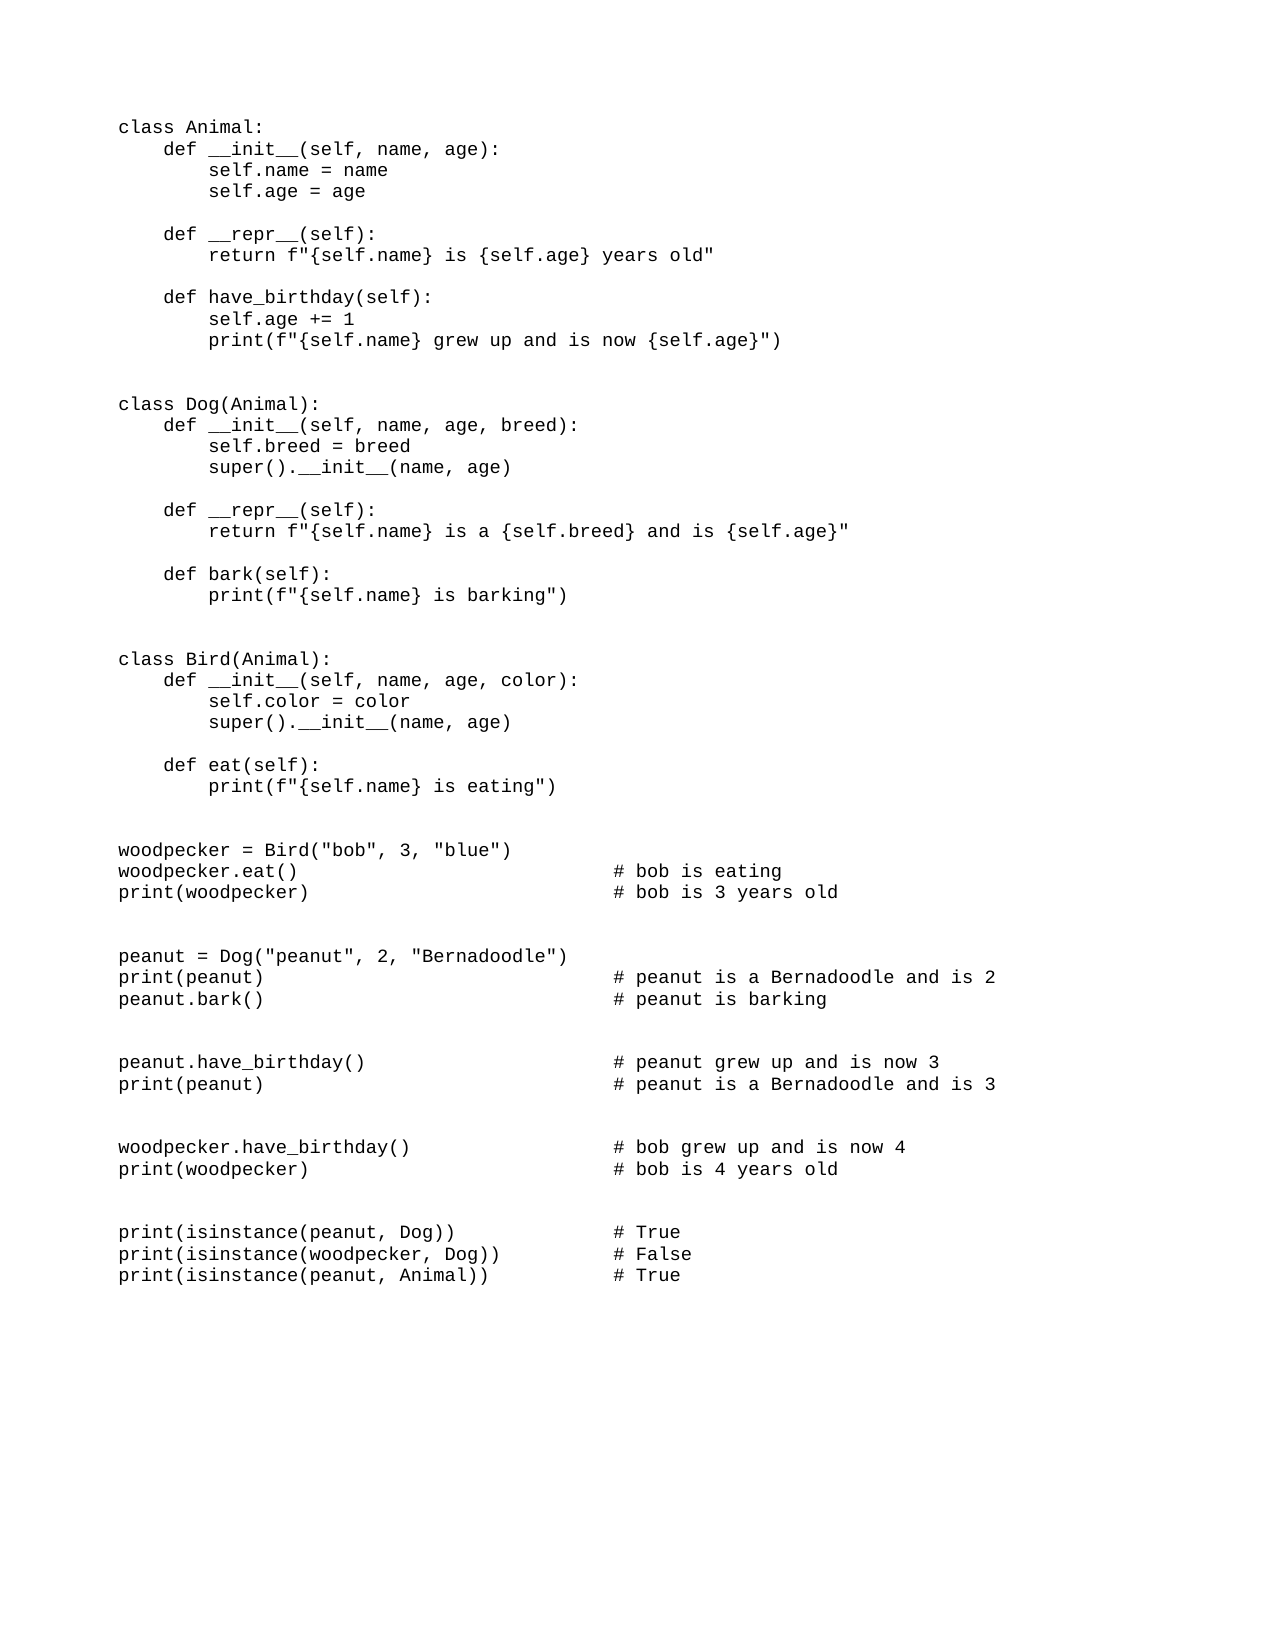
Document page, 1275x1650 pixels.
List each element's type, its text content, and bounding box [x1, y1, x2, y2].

text woodpecker = Bird("bob", 3, "blue") [118, 841, 1157, 862]
text self.breed = breed [118, 437, 1157, 458]
text def __init__(self, name, age, color): [118, 671, 1157, 692]
text print(woodpecker) # bob is 3 years old [118, 883, 1157, 904]
text def __repr__(self): [118, 501, 1157, 522]
text peanut.have_birthday() # peanut grew up and is now 3 [118, 1053, 1157, 1074]
text print(f"{self.name} is barking") [118, 586, 1157, 607]
text woodpecker.have_birthday() # bob grew up and is now 4 [118, 1138, 1157, 1159]
text print(isinstance(woodpecker, Dog)) # False [118, 1244, 1157, 1266]
text def eat(self): [118, 756, 1157, 777]
text def __repr__(self): [118, 224, 1157, 246]
text def bark(self): [118, 564, 1157, 586]
text woodpecker.eat() # bob is eating [118, 862, 1157, 883]
text super().__init__(name, age) [118, 458, 1157, 479]
text print(f"{self.name} grew up and is now {self.age}") [118, 331, 1157, 352]
text class Bird(Animal): [118, 649, 1157, 671]
text print(woodpecker) # bob is 4 years old [118, 1159, 1157, 1181]
text def have_birthday(self): [118, 288, 1157, 309]
text print(isinstance(peanut, Animal)) # True [118, 1266, 1157, 1287]
text return f"{self.name} is {self.age} years old" [118, 246, 1157, 267]
text def __init__(self, name, age, breed): [118, 416, 1157, 437]
text print(isinstance(peanut, Dog)) # True [118, 1223, 1157, 1244]
text print(peanut) # peanut is a Bernadoodle and is 3 [118, 1074, 1157, 1096]
text peanut.bark() # peanut is barking [118, 989, 1157, 1011]
text self.color = color [118, 692, 1157, 713]
text class Animal: [118, 118, 1157, 139]
text def __init__(self, name, age): [118, 139, 1157, 161]
text print(peanut) # peanut is a Bernadoodle and is 2 [118, 968, 1157, 989]
text peanut = Dog("peanut", 2, "Bernadoodle") [118, 947, 1157, 968]
text self.age = age [118, 182, 1157, 203]
text self.age += 1 [118, 309, 1157, 331]
text print(f"{self.name} is eating") [118, 777, 1157, 798]
text class Dog(Animal): [118, 394, 1157, 416]
text self.name = name [118, 161, 1157, 182]
text super().__init__(name, age) [118, 713, 1157, 734]
text return f"{self.name} is a {self.breed} and is {self.age}" [118, 522, 1157, 543]
